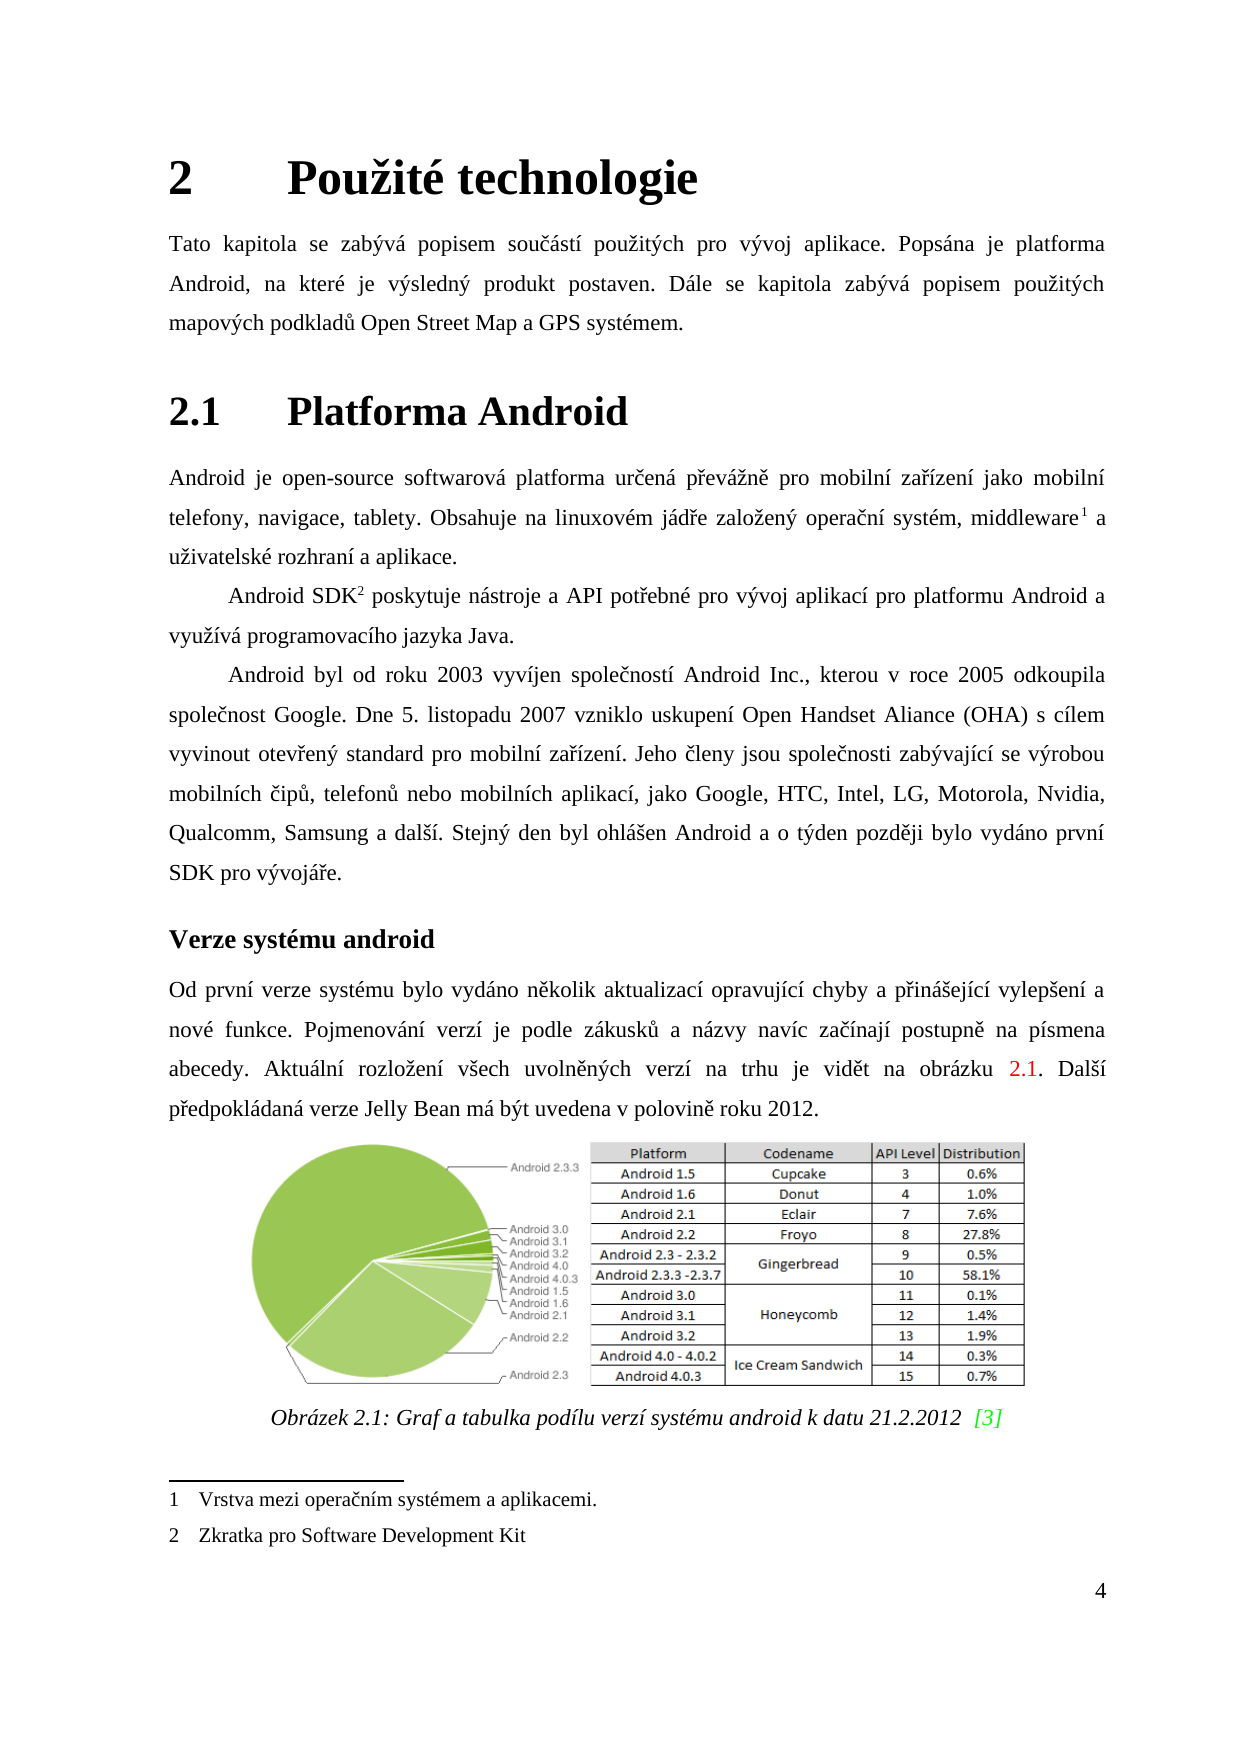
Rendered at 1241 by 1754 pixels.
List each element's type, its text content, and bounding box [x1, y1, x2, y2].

text Tato kapitola se zabývá popisem součástí použitých pro vývoj aplikace. Popsána je platforma Android, na které je výsledný produkt postaven. Dále se kapitola zabývá popisem použitých mapových podkladů Open Street Map a GPS systémem. [169, 230, 1106, 335]
text Android je open-source softwarová platforma určená převážně pro mobilní zařízení jako mobilní telefony, navigace, tablety. Obsahuje na linuxovém jádře založený operační systém, middleware a uživatelské rozhraní a aplikace. [169, 464, 1106, 569]
text Vrstva mezi operačním systémem a aplikacemi. [169, 1487, 1106, 1511]
subtitle Použité technologie [169, 148, 1106, 205]
subtitle Verze systému android [169, 923, 1106, 954]
subtitle Platforma Android [169, 386, 1106, 434]
text Zkratka pro Software Development Kit [169, 1523, 1106, 1547]
text Obrázek 2.1: Graf a tabulka podílu verzí systému android k datu 21.2.2012 [3] [169, 1147, 1106, 1430]
text Android SDK poskytuje nástroje a API potřebné pro vývoj aplikací pro platformu Android a využívá programovacího jazyka Java. [169, 583, 1106, 648]
text Android byl od roku 2003 vyvíjen společností Android Inc., kterou v roce 2005 odkoupila společnost Google. Dne 5. listopadu 2007 vzniklo uskupení Open Handset Aliance (OHA) s cílem vyvinout otevřený standard pro mobilní zařízení. Jeho členy jsou společnosti zabývající se výrobou mobilních čipů, telefonů nebo mobilních aplikací, jako Google, HTC, Intel, LG, Motorola, Nvidia, Qualcomm, Samsung a další. Stejný den byl ohlášen Android a o týden později bylo vydáno první SDK pro vývojáře. [169, 662, 1106, 885]
text Od první verze systému bylo vydáno několik aktualizací opravující chyby a přinášející vylepšení a nové funkce. Pojmenování verzí je podle zákusků a názvy navíc začínají postupně na písmena abecedy. Aktuální rozložení všech uvolněných verzí na trhu je vidět na obrázku 2.1. Další předpokládaná verze Jelly Bean má být uvedena v polovině roku 2012. [169, 976, 1106, 1121]
